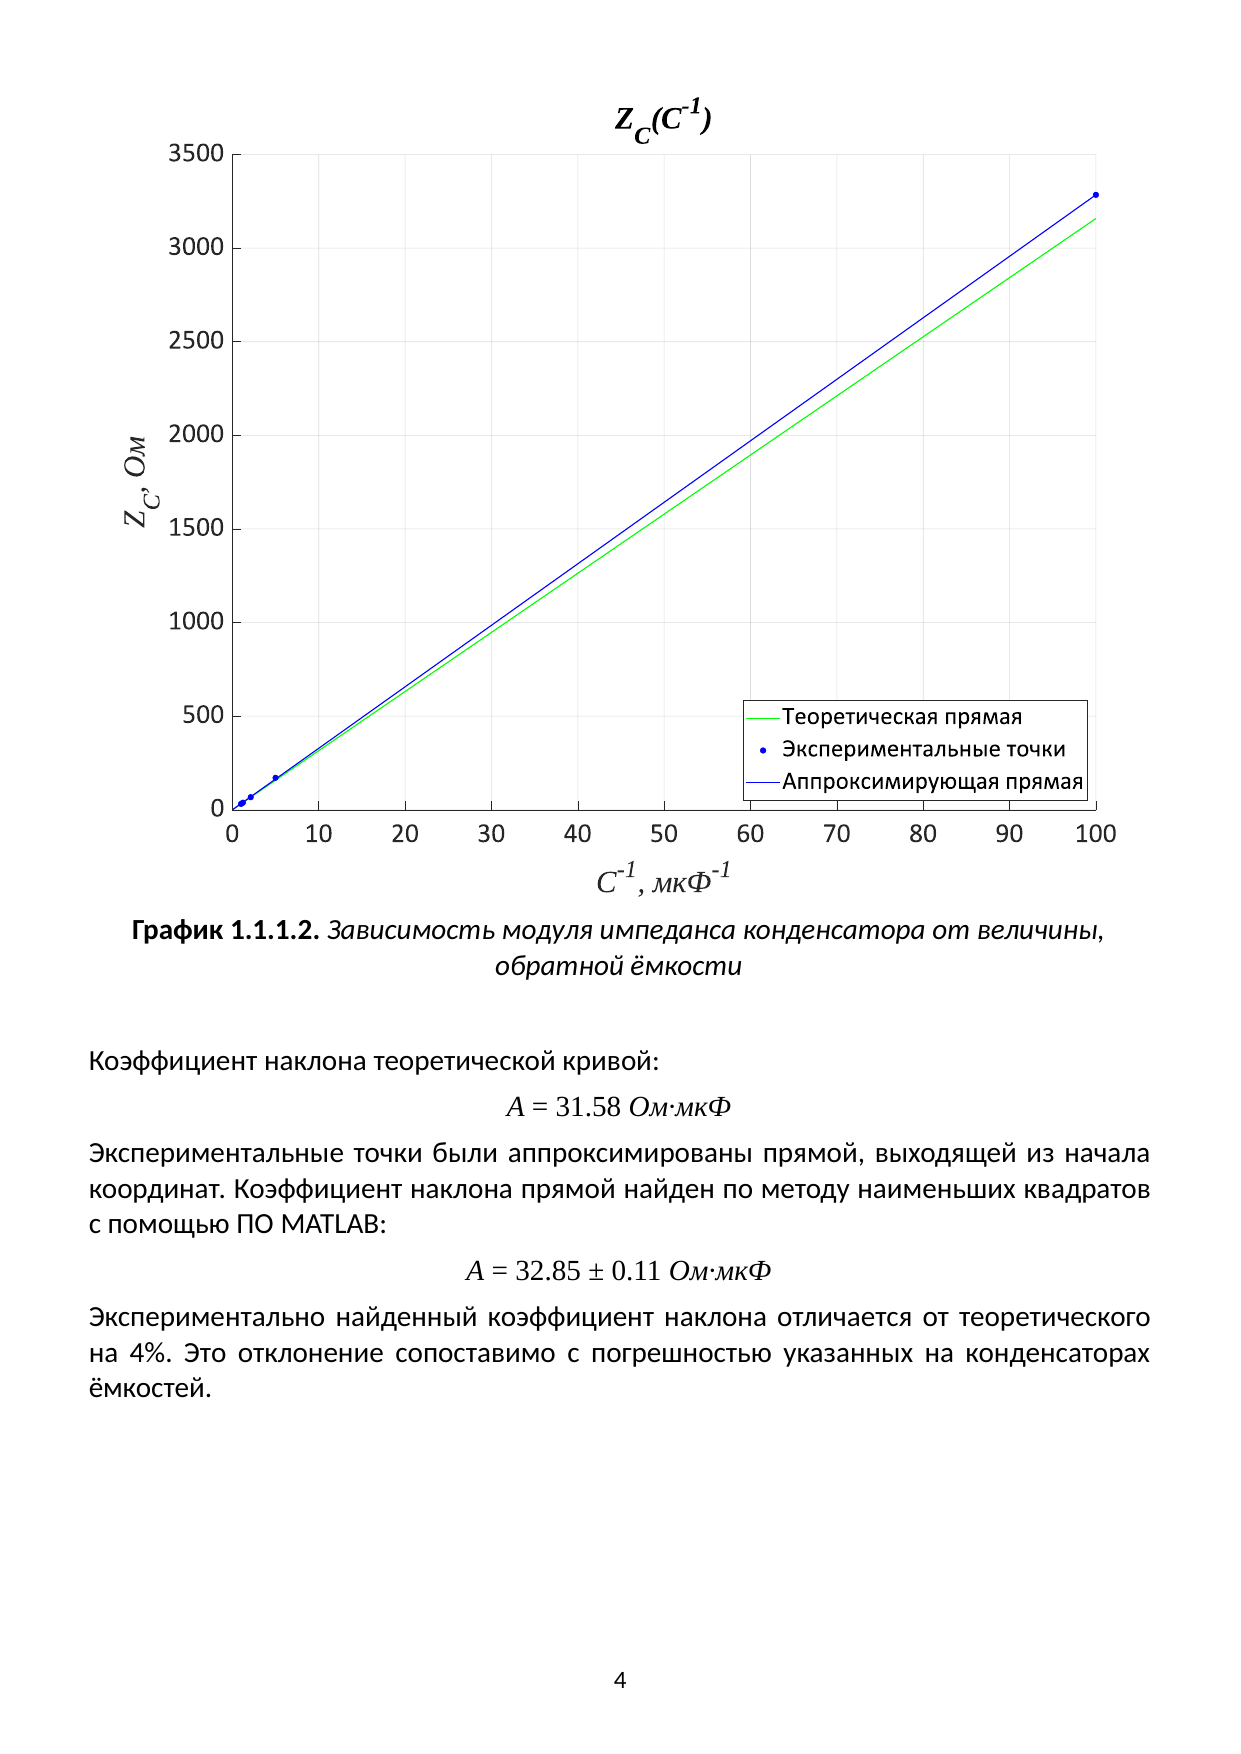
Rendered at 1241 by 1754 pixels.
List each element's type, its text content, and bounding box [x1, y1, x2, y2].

text Экспериментальные точки были аппроксимированы прямой, выходящей из начала координат. Коэффициент наклона прямой найден по методу наименьших квадратов с помощью ПО MATLAB: [88, 1134, 1152, 1241]
text A = 32.85 ± 0.11 Ом·мкФ [88, 1253, 1152, 1286]
text График 1.1.1.2. Зависимость модуля импеданса конденсатора от величины, обратной ёмкости [88, 911, 1152, 982]
text Экспериментально найденный коэффициент наклона отличается от теоретического на 4%. Это отклонение сопоставимо с погрешностью указанных на конденсаторах ёмкостей. [88, 1298, 1152, 1405]
text A = 31.58 Ом·мкФ [88, 1089, 1152, 1122]
text Коэффициент наклона теоретической кривой: [88, 1042, 1152, 1077]
